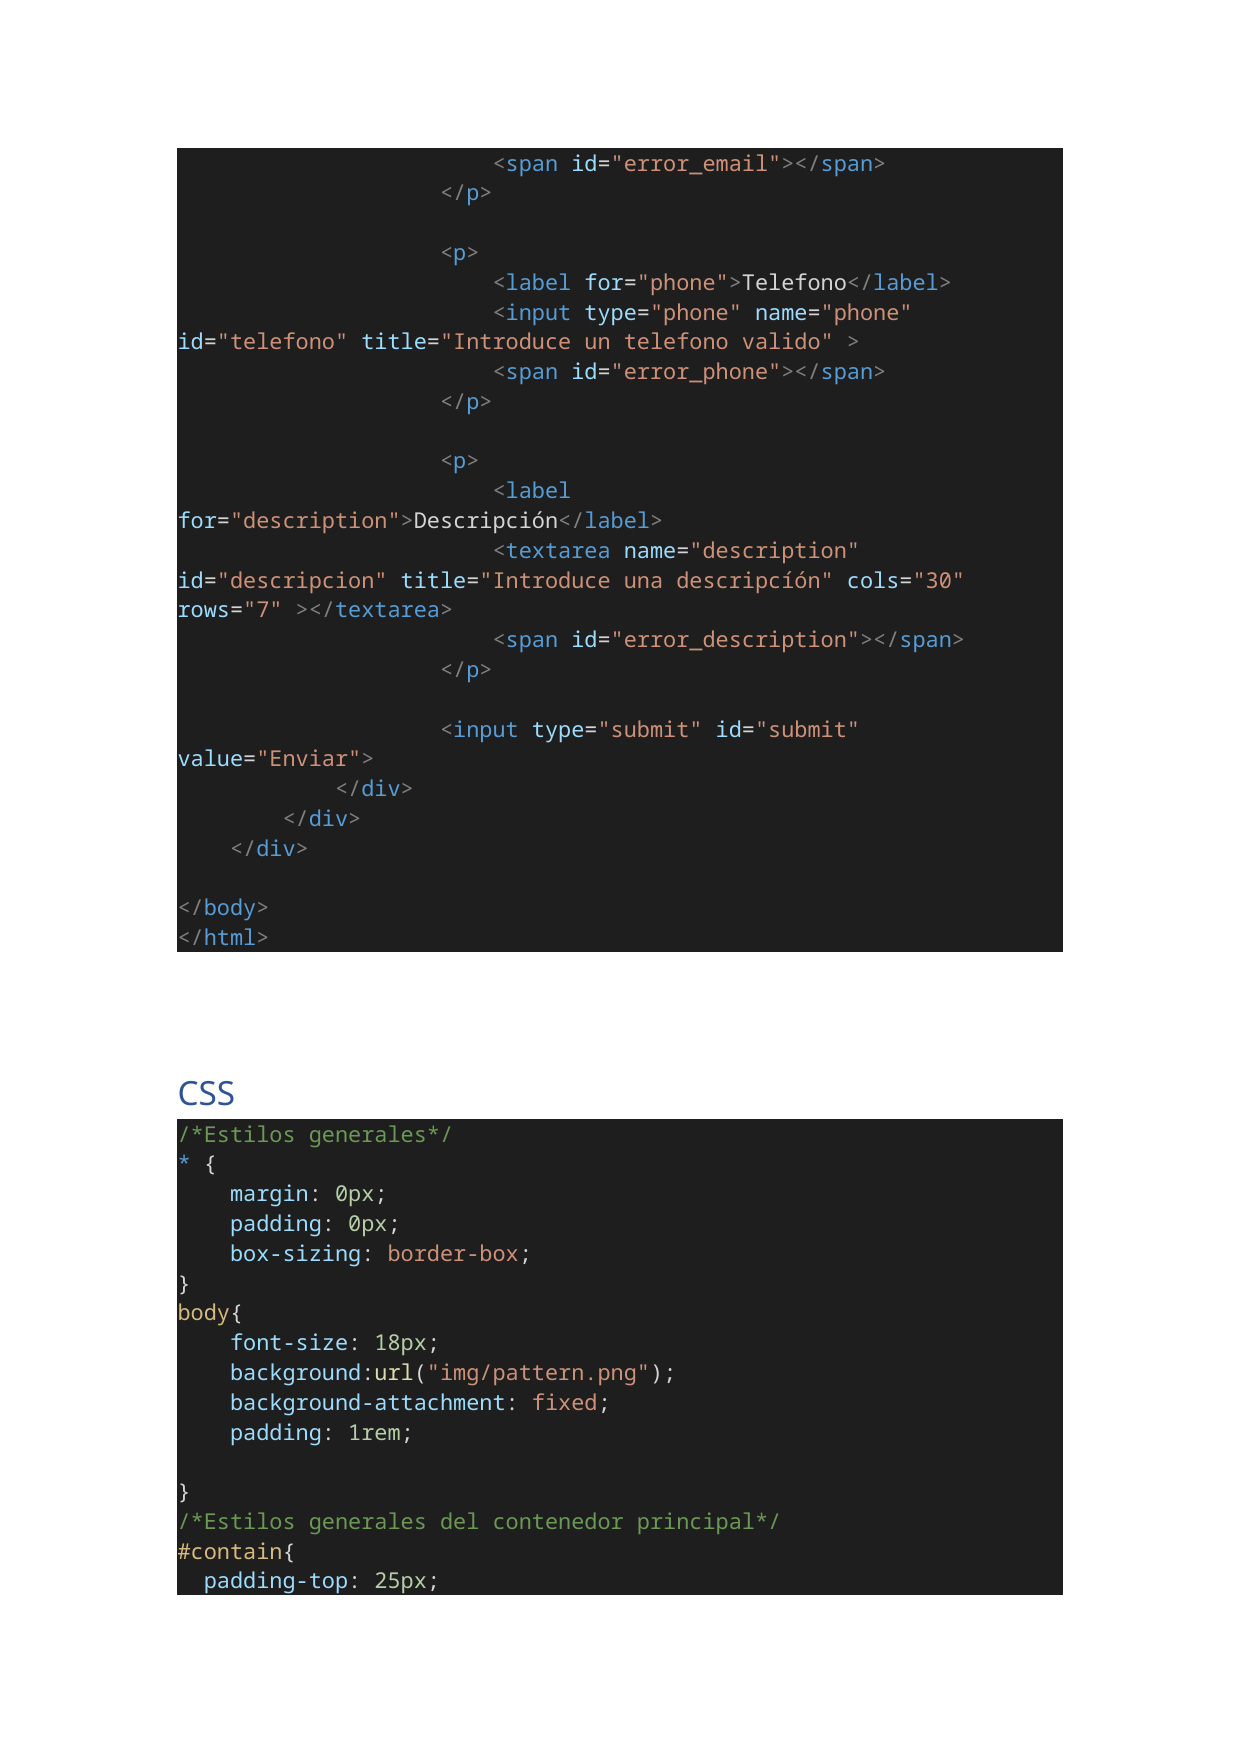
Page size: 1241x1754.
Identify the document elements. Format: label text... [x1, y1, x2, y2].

text } [177, 1268, 1063, 1297]
text </p> [177, 654, 1063, 684]
text padding-top: 25px; [177, 1566, 1063, 1595]
text } [177, 1476, 1063, 1506]
text <p> [177, 446, 1063, 475]
text box-sizing: border-box; [177, 1238, 1063, 1268]
text #contain{ [177, 1536, 1063, 1566]
text <label for="phone">Telefono</label> [177, 267, 1063, 297]
text padding: 0px; [177, 1208, 1063, 1238]
text /*Estilos generales*/ [177, 1119, 1063, 1148]
text <span id="error_phone"></span> [177, 356, 1063, 386]
text </div> [177, 833, 1063, 863]
text </html> [177, 922, 1063, 952]
text <input type="phone" name="phone" id="telefono" title="Introduce un telefono valido" > [177, 297, 1063, 356]
text background-attachment: fixed; [177, 1387, 1063, 1417]
text </body> [177, 892, 1063, 922]
text background:url("img/pattern.png"); [177, 1357, 1063, 1387]
text padding: 1rem; [177, 1417, 1063, 1446]
text </div> [177, 803, 1063, 833]
text font-size: 18px; [177, 1327, 1063, 1357]
text margin: 0px; [177, 1178, 1063, 1208]
text <textarea name="description" id="descripcion" title="Introduce una descripcíón" cols="30" rows="7" ></textarea> [177, 535, 1063, 624]
text <p> [177, 237, 1063, 267]
text <span id="error_email"></span> [177, 148, 1063, 177]
text <input type="submit" id="submit" value="Enviar"> [177, 714, 1063, 773]
text <span id="error_description"></span> [177, 624, 1063, 654]
text </div> [177, 773, 1063, 803]
text /*Estilos generales del contenedor principal*/ [177, 1506, 1063, 1536]
subtitle CSS [177, 1070, 1063, 1116]
text body{ [177, 1297, 1063, 1327]
text * { [177, 1148, 1063, 1178]
text <label for="description">Descripción</label> [177, 475, 1063, 535]
text </p> [177, 177, 1063, 207]
text </p> [177, 386, 1063, 416]
